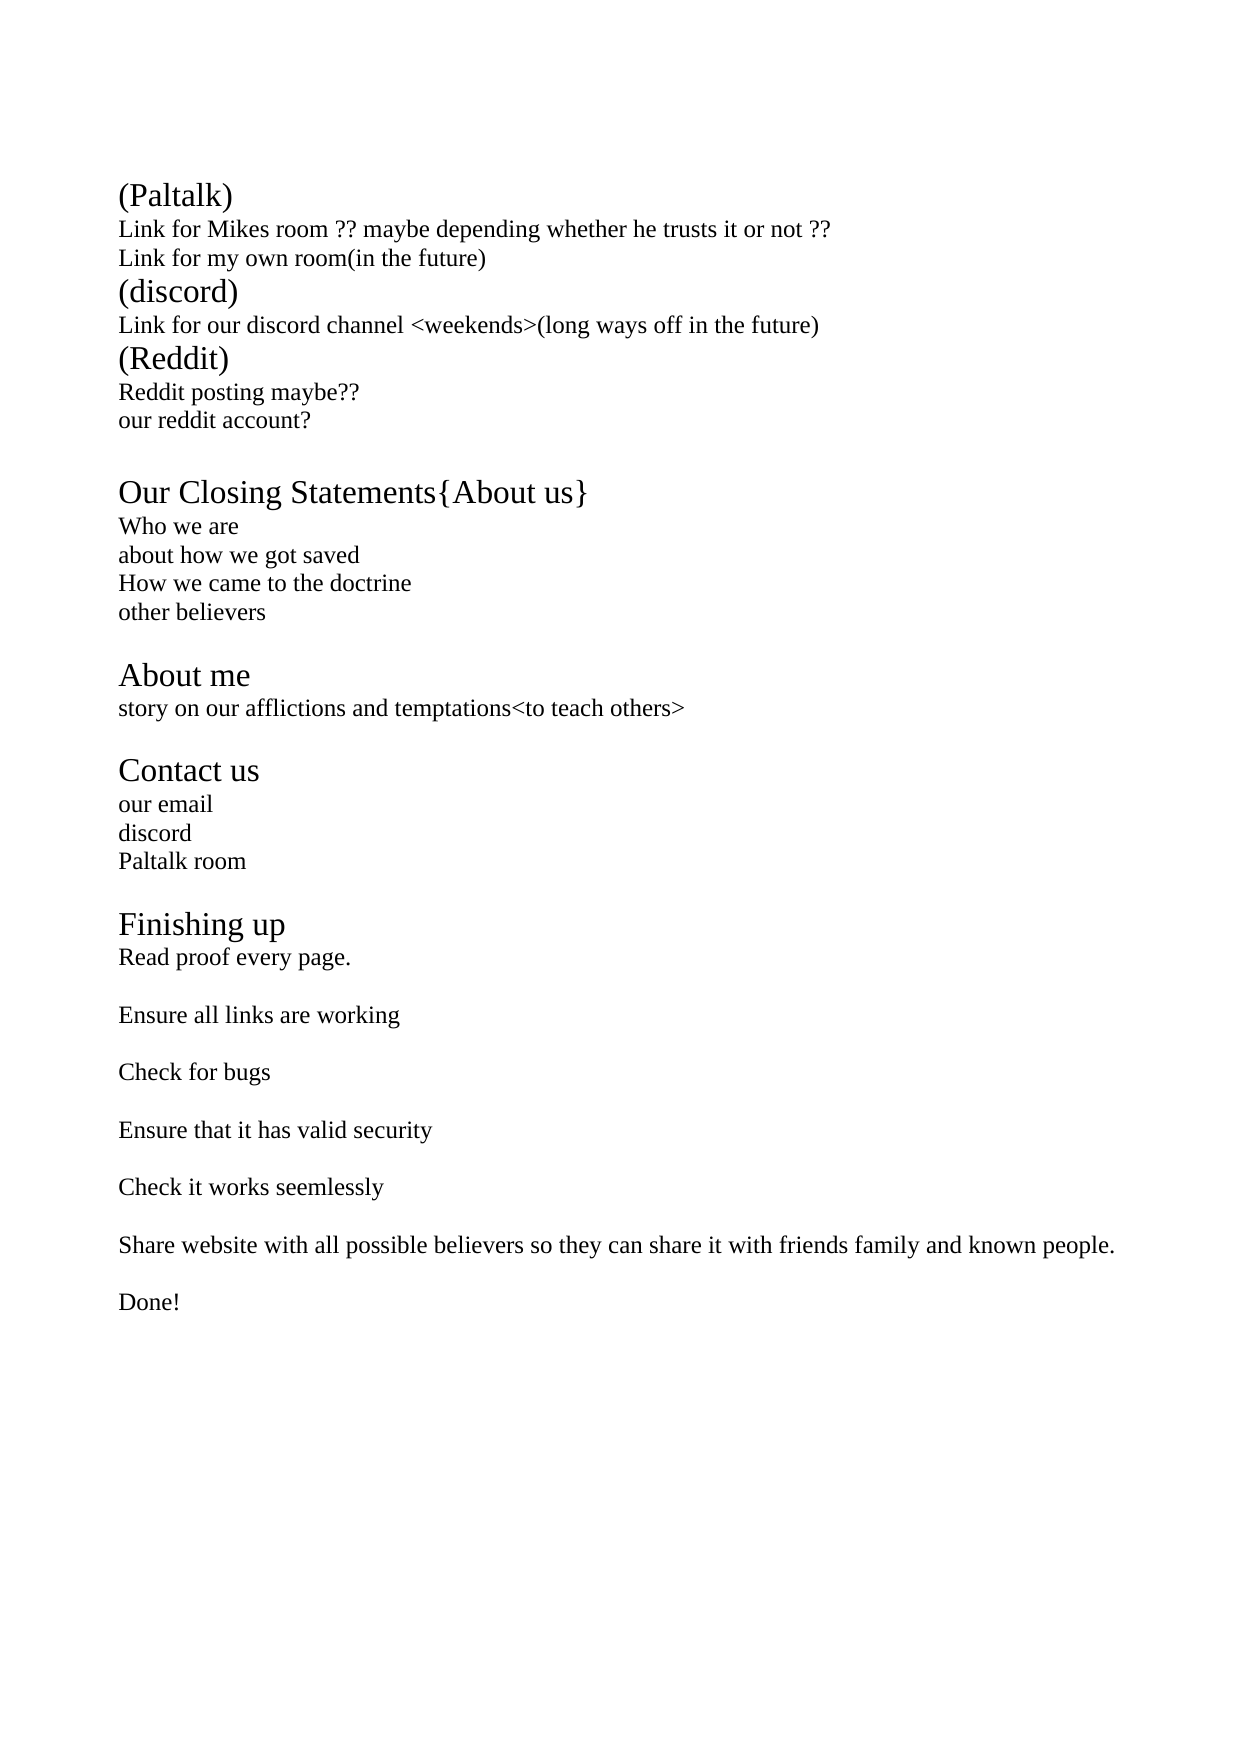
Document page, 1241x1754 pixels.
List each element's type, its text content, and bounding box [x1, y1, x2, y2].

text about how we got saved [118, 540, 1122, 568]
text Share website with all possible believers so they can share it with friends family and known people. [118, 1230, 1122, 1258]
text Done! [118, 1287, 1122, 1316]
text Paltalk room [118, 846, 1122, 875]
text Reddit posting maybe?? [118, 377, 1122, 406]
text Check it works seemlessly [118, 1172, 1122, 1201]
text our email [118, 789, 1122, 818]
text Finishing up [118, 904, 1122, 942]
text Read proof every page. [118, 942, 1122, 971]
text Who we are [118, 511, 1122, 540]
text Link for Mikes room ?? maybe depending whether he trusts it or not ?? [118, 214, 1122, 243]
text Check for bugs [118, 1057, 1122, 1086]
text Link for my own room(in the future) [118, 243, 1122, 271]
text How we came to the doctrine [118, 568, 1122, 597]
text our reddit account? [118, 406, 1122, 434]
text (Paltalk) [118, 176, 1122, 214]
text discord [118, 818, 1122, 846]
text Our Closing Statements{About us} [118, 473, 1122, 511]
text Ensure all links are working [118, 1000, 1122, 1028]
text (discord) [118, 271, 1122, 310]
text other believers [118, 597, 1122, 626]
text About me [118, 655, 1122, 693]
text Link for our discord channel <weekends>(long ways off in the future) [118, 310, 1122, 338]
text Contact us [118, 751, 1122, 789]
text Ensure that it has valid security [118, 1115, 1122, 1143]
text story on our afflictions and temptations<to teach others> [118, 693, 1122, 722]
text (Reddit) [118, 338, 1122, 377]
